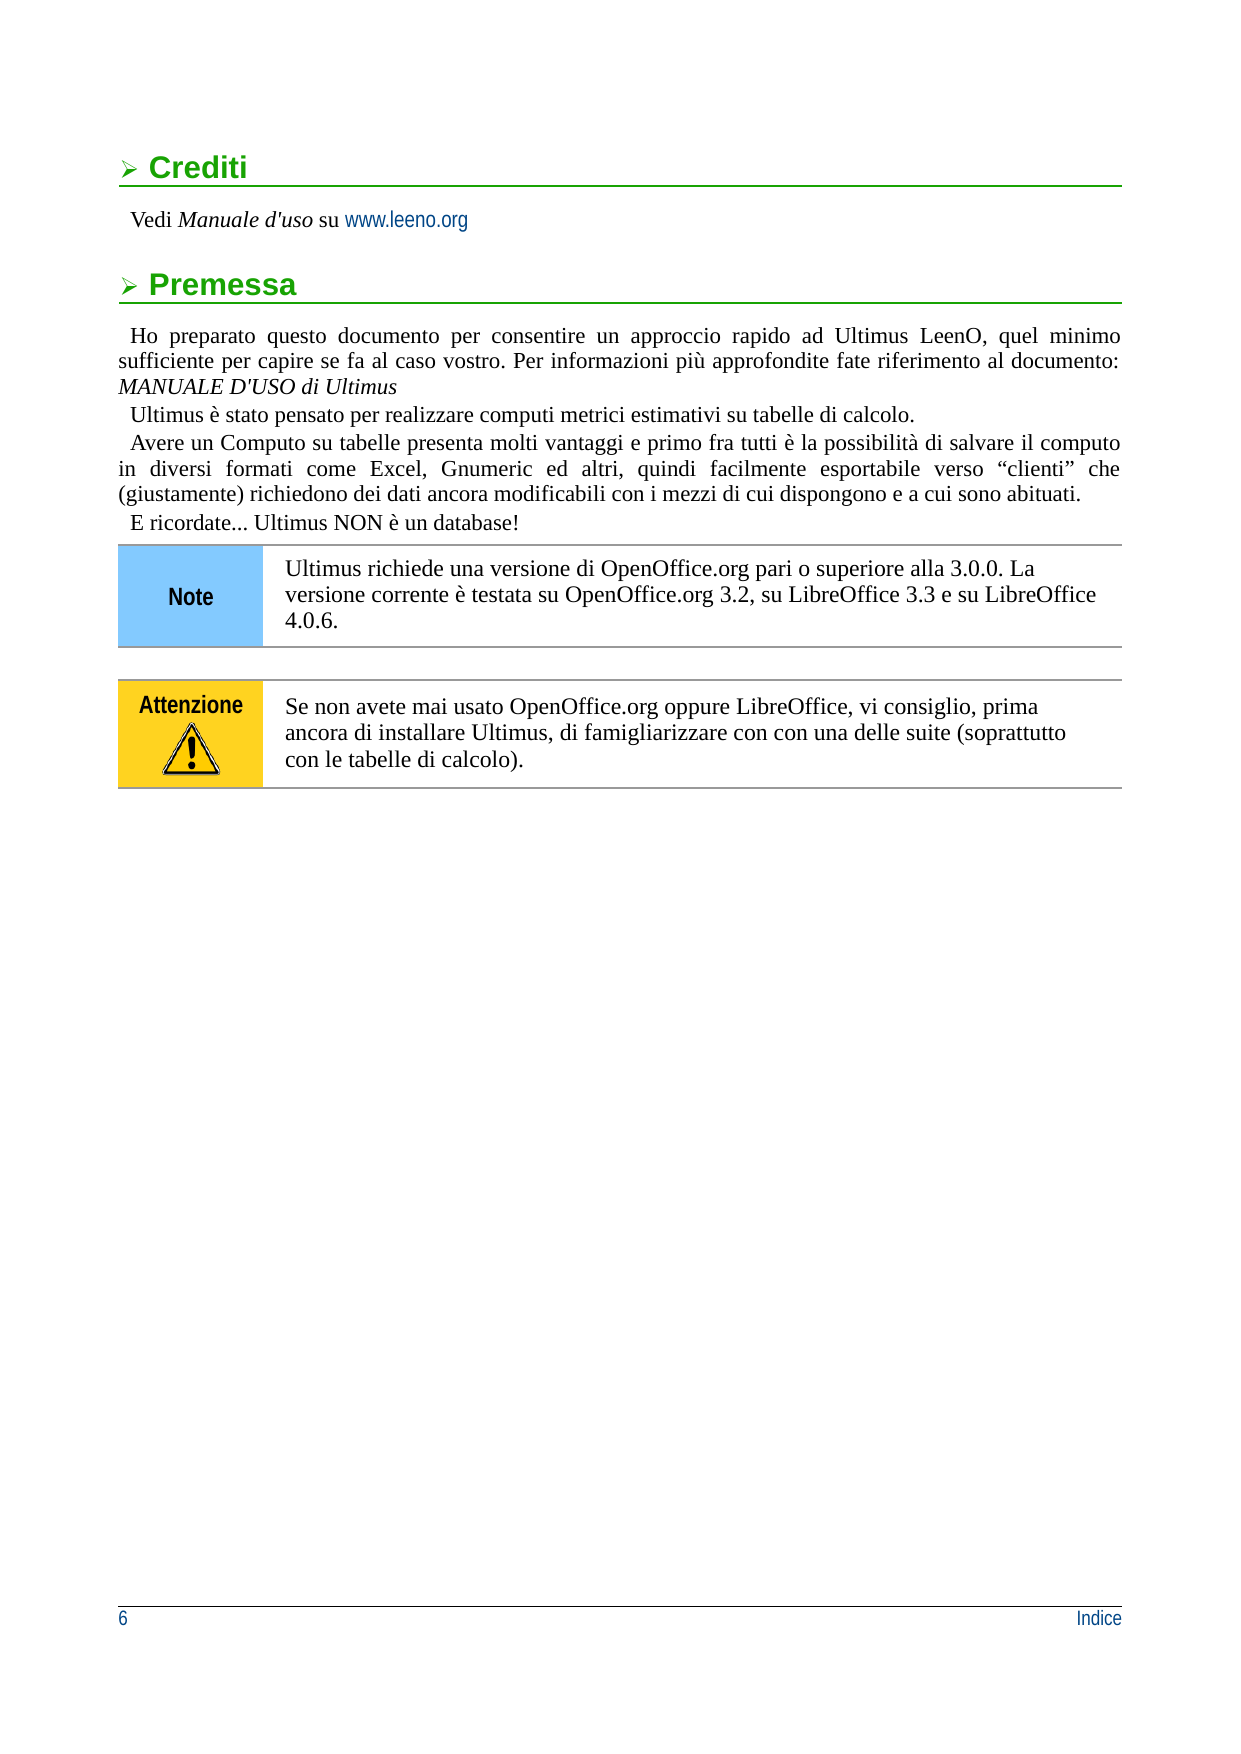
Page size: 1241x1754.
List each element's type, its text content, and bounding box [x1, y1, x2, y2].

table_header Attenzione [118, 681, 263, 787]
text Ho preparato questo documento per consentire un approccio rapido ad Ultimus LeenO, quel minimo sufficiente per capire se fa al caso vostro. Per informazioni più approfondite fate riferimento al documento: MANUALE D'USO di Ultimus [118, 323, 1122, 399]
subtitle Premessa [119, 267, 1122, 302]
table_header Se non avete mai usato OpenOffice.org oppure LibreOffice, vi consiglio, prima ancora di installare Ultimus, di famigliarizzare con con una delle suite (soprattutto con le tabelle di calcolo). [264, 681, 1122, 787]
text Ultimus è stato pensato per realizzare computi metrici estimativi su tabelle di calcolo. [118, 402, 1122, 427]
subtitle Crediti [119, 150, 1122, 185]
text E ricordate... Ultimus NON è un database! [118, 509, 1122, 535]
table_header Note [118, 546, 263, 646]
picture [158, 718, 224, 779]
table_header Ultimus richiede una versione di OpenOffice.org pari o superiore alla 3.0.0. La versione corrente è testata su OpenOffice.org 3.2, su LibreOffice 3.3 e su LibreOffice 4.0.6. [264, 546, 1122, 646]
text Avere un Computo su tabelle presenta molti vantaggi e primo fra tutti è la possibilità di salvare il computo in diversi formati come Excel, Gnumeric ed altri, quindi facilmente esportabile verso “clienti” che (giustamente) richiedono dei dati ancora modificabili con i mezzi di cui dispongono e a cui sono abituati. [118, 430, 1122, 507]
text Vedi Manuale d'uso su www.leeno.org [118, 206, 1122, 232]
